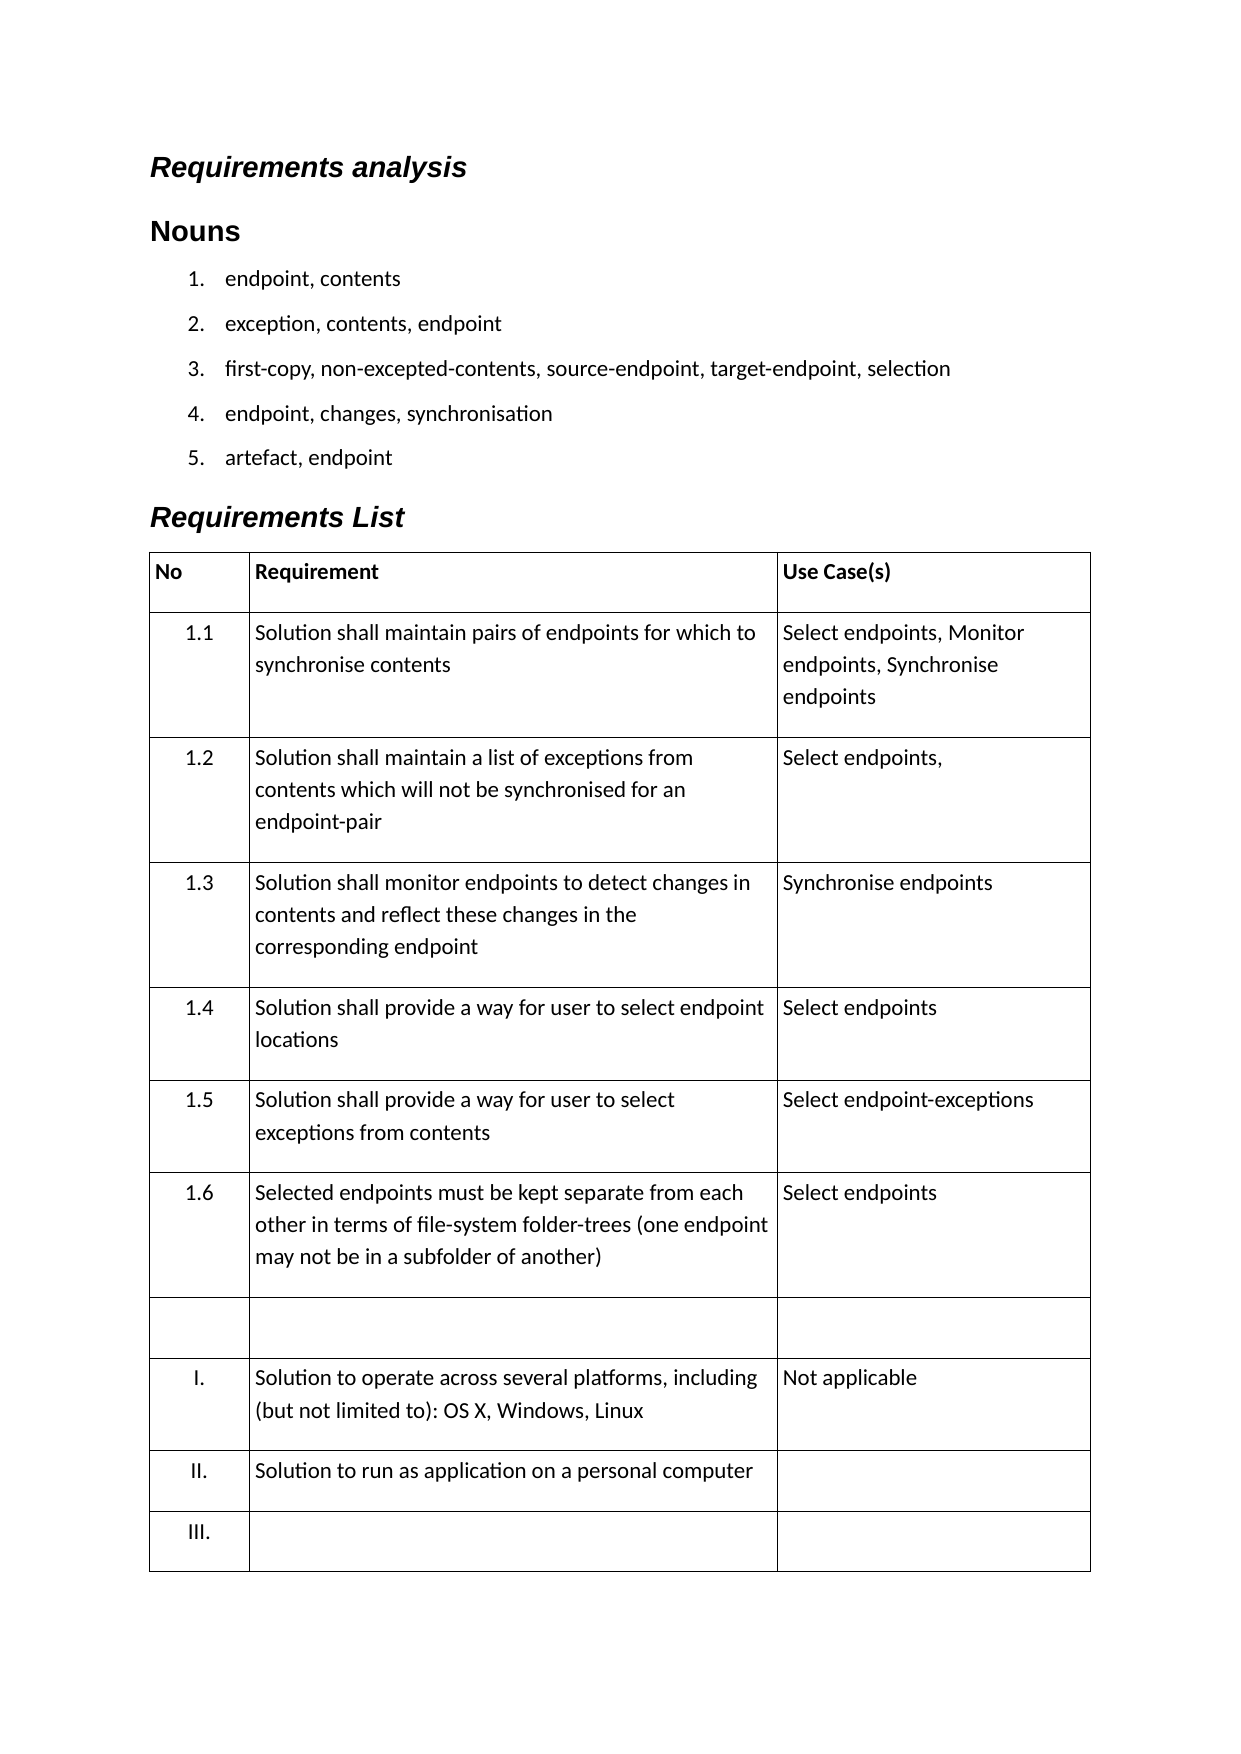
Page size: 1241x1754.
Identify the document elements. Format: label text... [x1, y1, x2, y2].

table_cell Solution shall monitor endpoints to detect changes in contents and reflect these changes in the corresponding endpoint [250, 863, 777, 987]
list exception, contents, endpoint [187, 309, 1090, 337]
list endpoint, contents [187, 264, 1090, 293]
table_cell [250, 1298, 777, 1358]
list artefact, endpoint [187, 443, 1090, 471]
subtitle Nouns [150, 213, 1090, 247]
list first-copy, non-excepted-contents, source-endpoint, target-endpoint, selection [187, 354, 1090, 382]
table_cell Select endpoints, [778, 738, 1090, 862]
subtitle Requirements List [150, 501, 1090, 534]
table_cell Select endpoint-exceptions [778, 1081, 1090, 1172]
table_cell II. [150, 1451, 249, 1511]
table_cell [778, 1512, 1090, 1571]
table_header No [150, 553, 249, 612]
table_cell I. [150, 1359, 249, 1450]
table_cell Solution shall provide a way for user to select exceptions from contents [250, 1081, 777, 1172]
table_cell 1.6 [150, 1173, 249, 1297]
subtitle Requirements analysis [150, 150, 1090, 183]
table_cell Selected endpoints must be kept separate from each other in terms of file-system folder-trees (one endpoint may not be in a subfolder of another) [250, 1173, 777, 1297]
table_cell 1.2 [150, 738, 249, 862]
table_cell Solution shall maintain a list of exceptions from contents which will not be synchronised for an endpoint-pair [250, 738, 777, 862]
table_cell Not applicable [778, 1359, 1090, 1450]
table_cell 1.5 [150, 1081, 249, 1172]
table_cell Solution to operate across several platforms, including (but not limited to): OS X, Windows, Linux [250, 1359, 777, 1450]
table_cell Select endpoints, Monitor endpoints, Synchronise endpoints [778, 613, 1090, 737]
table_cell [778, 1451, 1090, 1511]
table_cell 1.1 [150, 613, 249, 737]
table_cell [150, 1298, 249, 1358]
list endpoint, changes, synchronisation [187, 399, 1090, 427]
table_cell Select endpoints [778, 988, 1090, 1079]
table_cell [250, 1512, 777, 1571]
table_header Requirement [250, 553, 777, 612]
table_cell III. [150, 1512, 249, 1571]
table_cell Solution shall maintain pairs of endpoints for which to synchronise contents [250, 613, 777, 737]
table_cell Solution to run as application on a personal computer [250, 1451, 777, 1511]
table_cell Select endpoints [778, 1173, 1090, 1297]
table_cell [778, 1298, 1090, 1358]
table_header Use Case(s) [778, 553, 1090, 612]
table_cell 1.4 [150, 988, 249, 1079]
table_cell Solution shall provide a way for user to select endpoint locations [250, 988, 777, 1079]
table_cell 1.3 [150, 863, 249, 987]
table_cell Synchronise endpoints [778, 863, 1090, 987]
